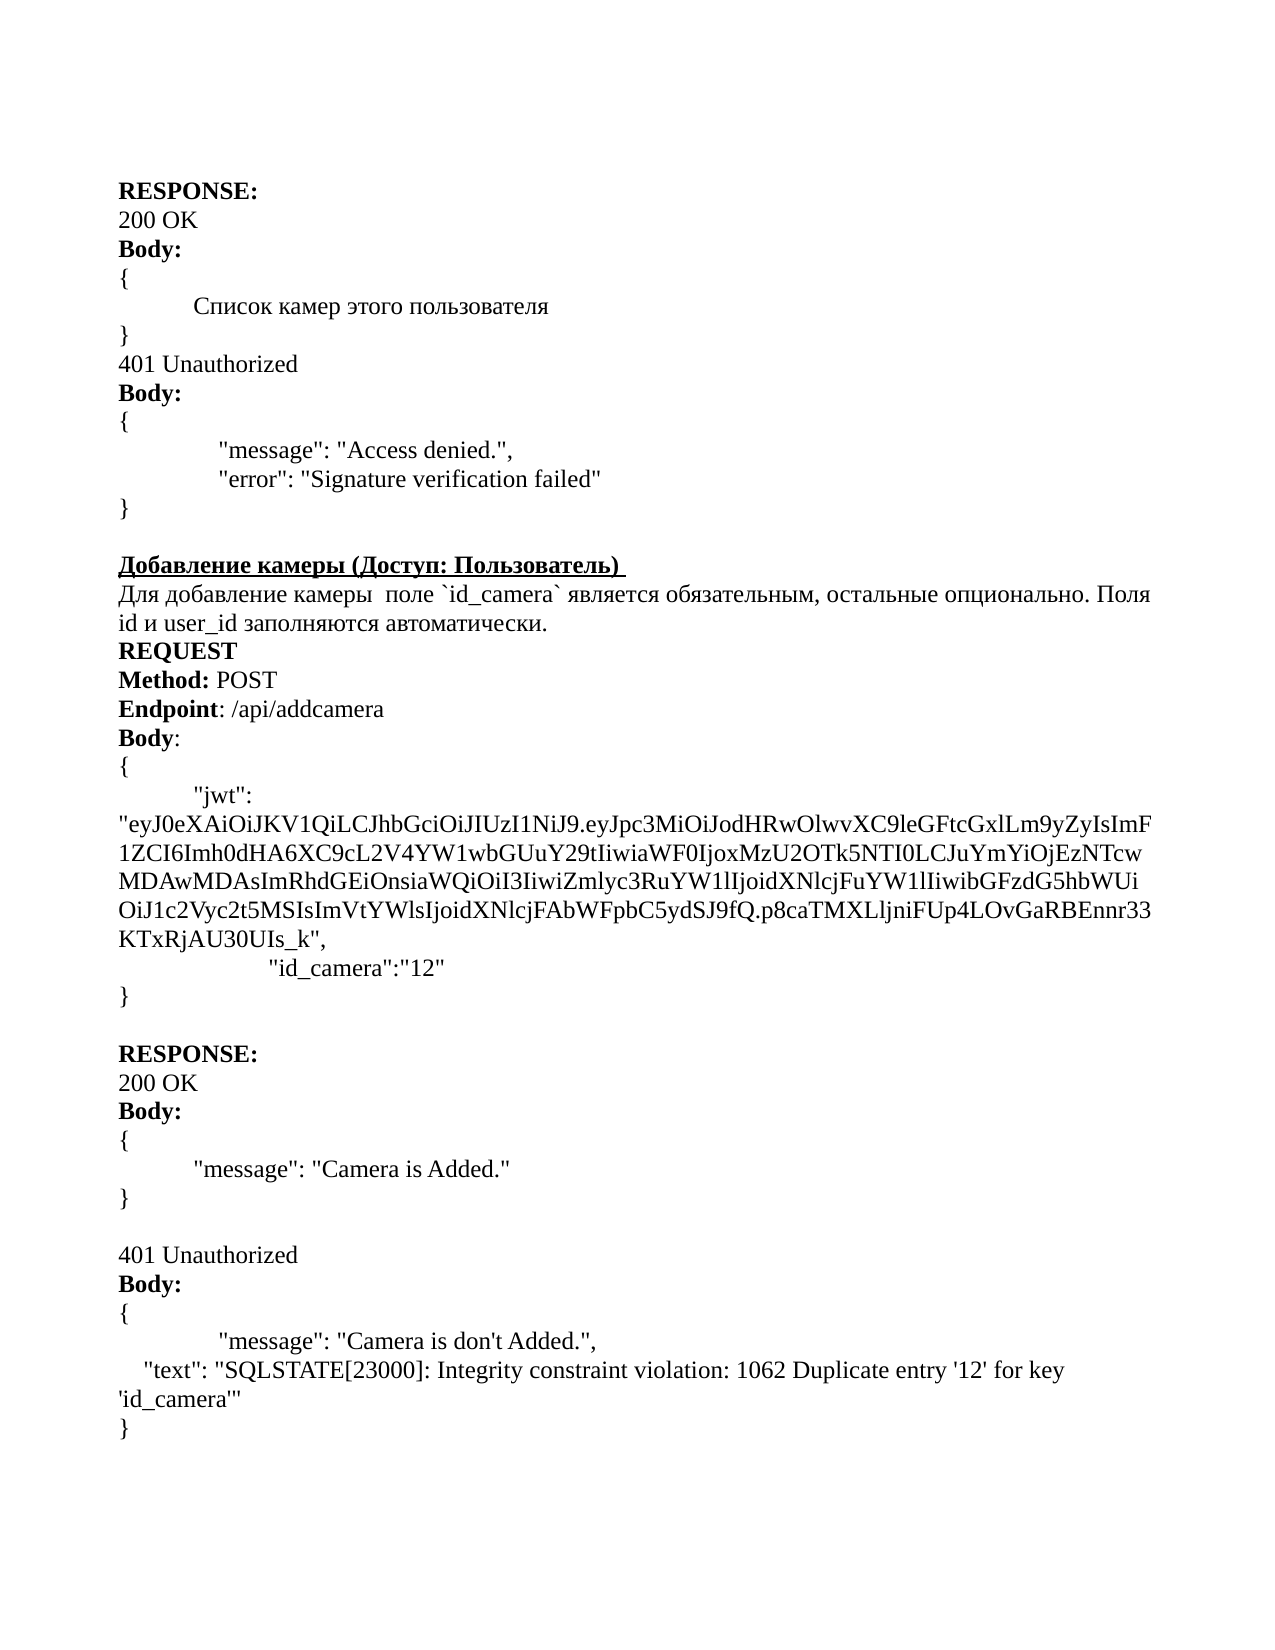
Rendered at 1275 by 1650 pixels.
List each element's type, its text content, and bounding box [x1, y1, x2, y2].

text 401 Unauthorized [118, 1240, 1157, 1269]
text } [118, 1413, 1157, 1441]
text Добавление камеры (Доступ: Пользователь) [118, 550, 1157, 579]
text } [118, 493, 1157, 521]
text Method: POST Endpoint: /api/addcamera [118, 665, 1157, 723]
text } [118, 320, 1157, 349]
text 200 OK [118, 205, 1157, 234]
text REQUEST [118, 636, 1157, 665]
text { [118, 751, 1157, 780]
text Body: [118, 723, 1157, 751]
text Body: [118, 1096, 1157, 1125]
text "message": "Access denied.", "error": "Signature verification failed" [118, 435, 1157, 493]
text 200 OK [118, 1068, 1157, 1096]
text { [118, 263, 1157, 291]
text "jwt": "eyJ0eXAiOiJKV1QiLCJhbGciOiJIUzI1NiJ9.eyJpc3MiOiJodHRwOlwvXC9leGFtcGxlLm9yZyIsImF1ZCI6Imh0dHA6XC9cL2V4YW1wbGUuY29tIiwiaWF0IjoxMzU2OTk5NTI0LCJuYmYiOjEzNTcwMDAwMDAsImRhdGEiOnsiaWQiOiI3IiwiZmlyc3RuYW1lIjoidXNlcjFuYW1lIiwibGFzdG5hbWUiOiJ1c2Vyc2t5MSIsImVtYWlsIjoidXNlcjFAbWFpbC5ydSJ9fQ.p8caTMXLljniFUp4LOvGaRBEnnr33KTxRjAU30UIs_k", "id_camera":"12" [118, 780, 1157, 981]
text Body: [118, 1269, 1157, 1298]
text { [118, 406, 1157, 435]
text "message": "Camera is don't Added.", "text": "SQLSTATE[23000]: Integrity constraint violation: 1062 Duplicate entry '12' for key 'id_camera'" [118, 1326, 1157, 1413]
text 401 Unauthorized [118, 349, 1157, 378]
text { [118, 1125, 1157, 1154]
text } [118, 981, 1157, 1010]
text Body: [118, 234, 1157, 263]
text "message": "Camera is Added." [118, 1154, 1157, 1183]
text RESPONSE: [118, 176, 1157, 205]
text } [118, 1183, 1157, 1211]
text { [118, 1298, 1157, 1326]
text RESPONSE: [118, 1039, 1157, 1068]
text Для добавление камеры поле `id_camera` является обязательным, остальные опционально. Поля id и user_id заполняются автоматически. [118, 579, 1157, 636]
text Список камер этого пользователя [118, 291, 1157, 320]
text Body: [118, 378, 1157, 406]
